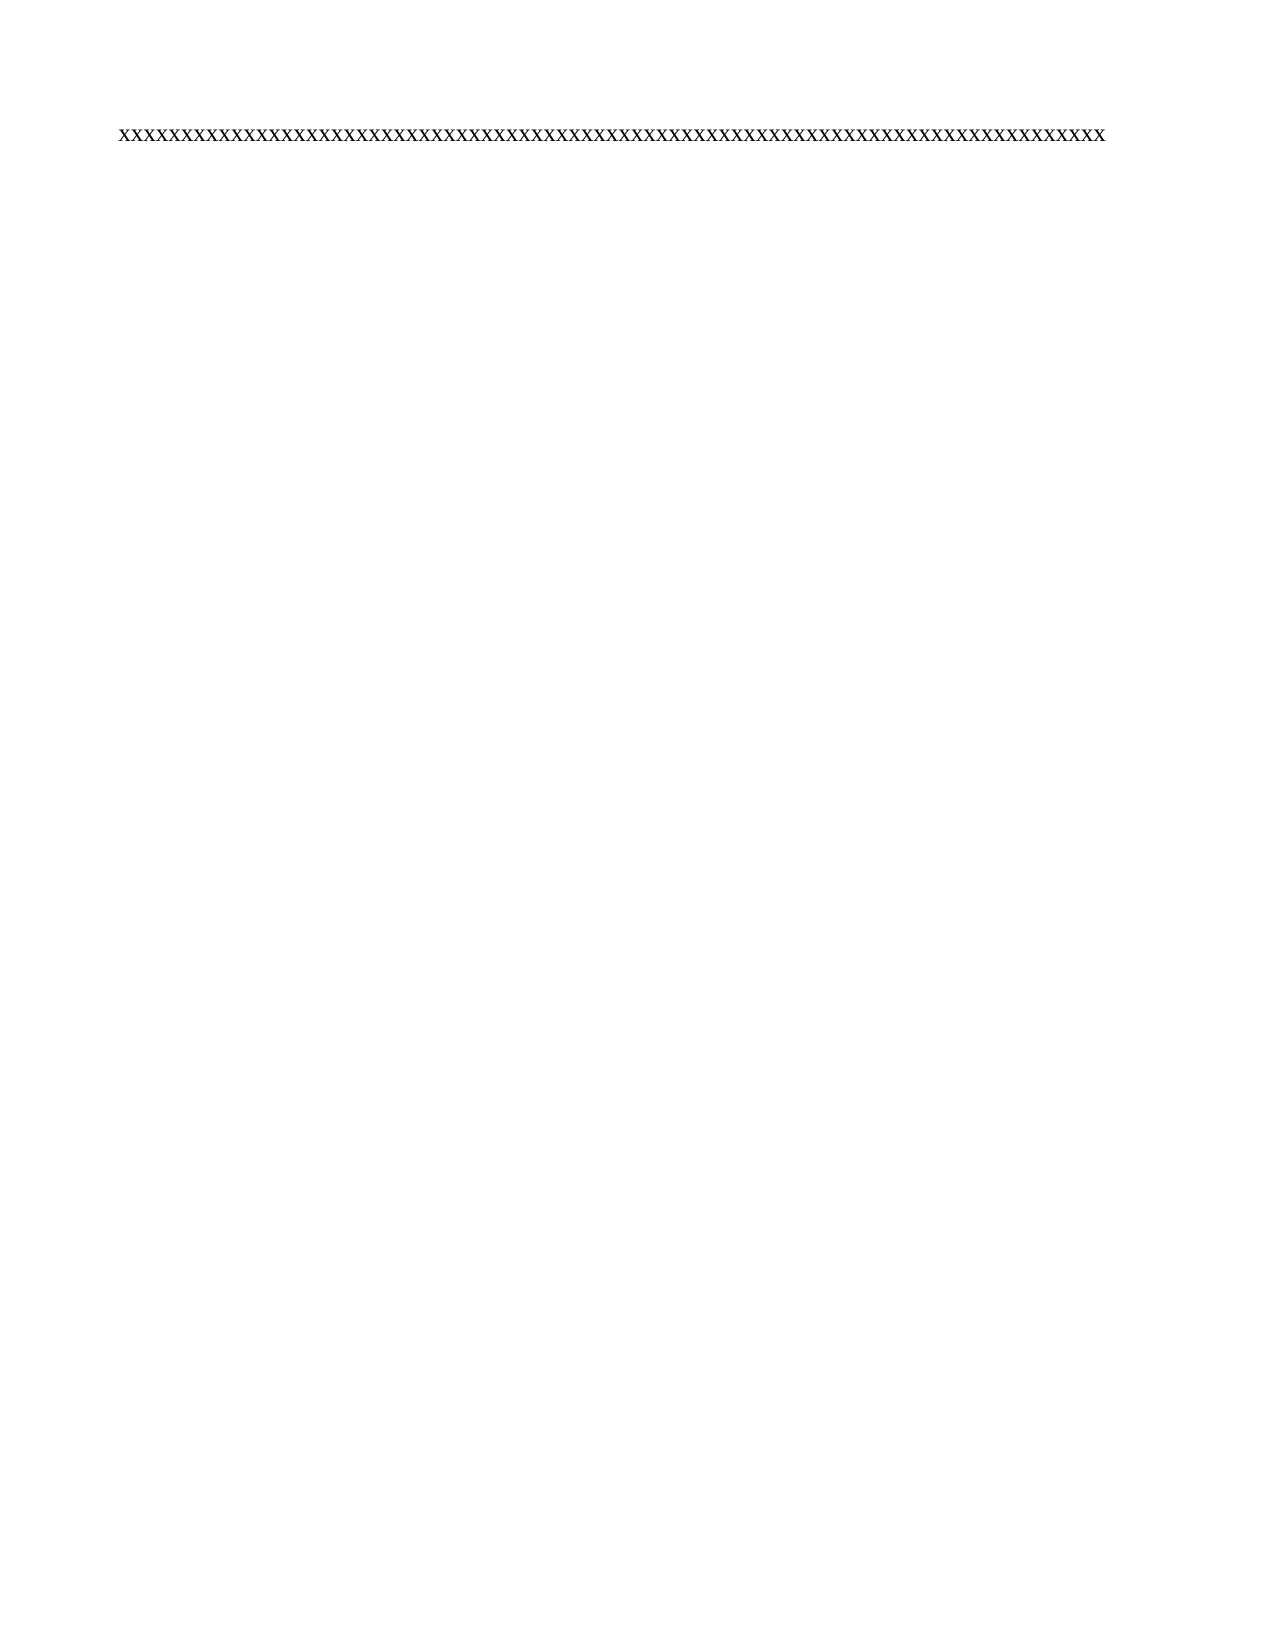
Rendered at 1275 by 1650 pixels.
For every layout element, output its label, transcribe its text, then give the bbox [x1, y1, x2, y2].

text xxxxxxxxxxxxxxxxxxxxxxxxxxxxxxxxxxxxxxxxxxxxxxxxxxxxxxxxxxxxxxxxxxxxxxxxxxxxxxx [118, 118, 1157, 147]
